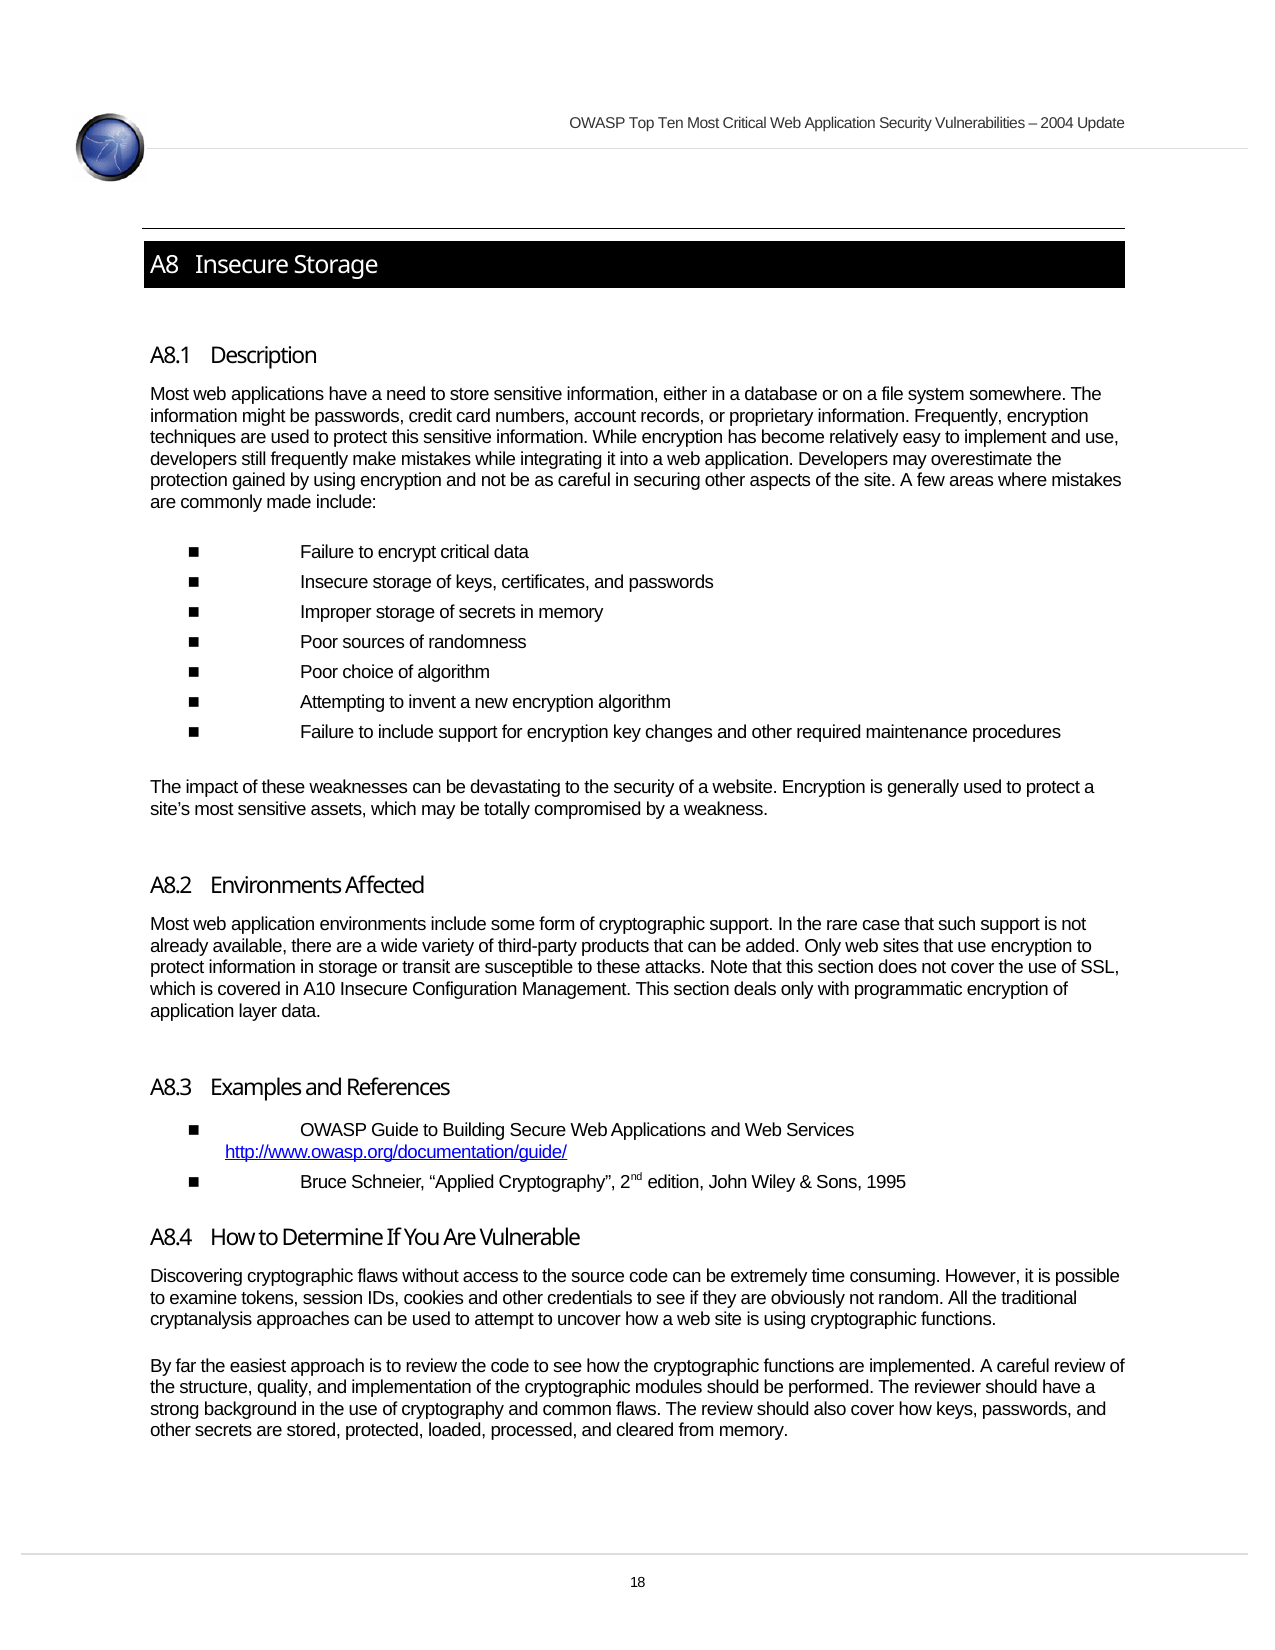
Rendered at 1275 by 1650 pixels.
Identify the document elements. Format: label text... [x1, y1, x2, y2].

subtitle Environments Affected [150, 869, 1125, 901]
subtitle How to Determine If You Are Vulnerable [150, 1221, 1125, 1252]
list Failure to include support for encryption key changes and other required maintenance procedures [187, 721, 1125, 742]
list OWASP Guide to Building Secure Web Applications and Web Services http://www.owasp.org/documentation/guide/ [187, 1119, 1125, 1162]
picture [72, 112, 147, 182]
list Poor sources of randomness [187, 631, 1125, 653]
list Bruce Schneier, “Applied Cryptography”, 2nd edition, John Wiley & Sons, 1995 [187, 1170, 1125, 1192]
text Discovering cryptographic flaws without access to the source code can be extremely time consuming. However, it is possible to examine tokens, session IDs, cookies and other credentials to see if they are obviously not random. All the traditional cryptanalysis approaches can be used to attempt to uncover how a web site is using cryptographic functions. [150, 1265, 1125, 1329]
list Attempting to invent a new encryption algorithm [187, 691, 1125, 712]
text By far the easiest approach is to review the code to see how the cryptographic functions are implemented. A careful review of the structure, quality, and implementation of the cryptographic modules should be performed. The reviewer should have a strong background in the use of cryptography and common flaws. The review should also cover how keys, passwords, and other secrets are stored, protected, loaded, processed, and cleared from memory. [150, 1354, 1125, 1441]
list Failure to encrypt critical data [187, 541, 1125, 563]
list Insecure storage of keys, certificates, and passwords [187, 571, 1125, 593]
subtitle Examples and References [150, 1071, 1125, 1102]
text The impact of these weaknesses can be devastating to the security of a website. Encryption is generally used to protect a site’s most sensitive assets, which may be totally compromised by a weakness. [150, 776, 1125, 819]
subtitle Insecure Storage [144, 241, 1125, 288]
text Most web applications have a need to store sensitive information, either in a database or on a file system somewhere. The information might be passwords, credit card numbers, account records, or proprietary information. Frequently, encryption techniques are used to protect this sensitive information. While encryption has become relatively easy to implement and use, developers still frequently make mistakes while integrating it into a web application. Developers may overestimate the protection gained by using encryption and not be as careful in securing other aspects of the site. A few areas where mistakes are commonly made include: [150, 383, 1125, 512]
subtitle Description [150, 339, 1125, 370]
list Poor choice of algorithm [187, 661, 1125, 682]
list Improper storage of secrets in memory [187, 601, 1125, 623]
text Most web application environments include some form of cryptographic support. In the rare case that such support is not already available, there are a wide variety of third-party products that can be added. Only web sites that use encryption to protect information in storage or transit are susceptible to these attacks. Note that this section does not cover the use of SSL, which is covered in A10 Insecure Configuration Management. This section deals only with programmatic encryption of application layer data. [150, 913, 1125, 1021]
